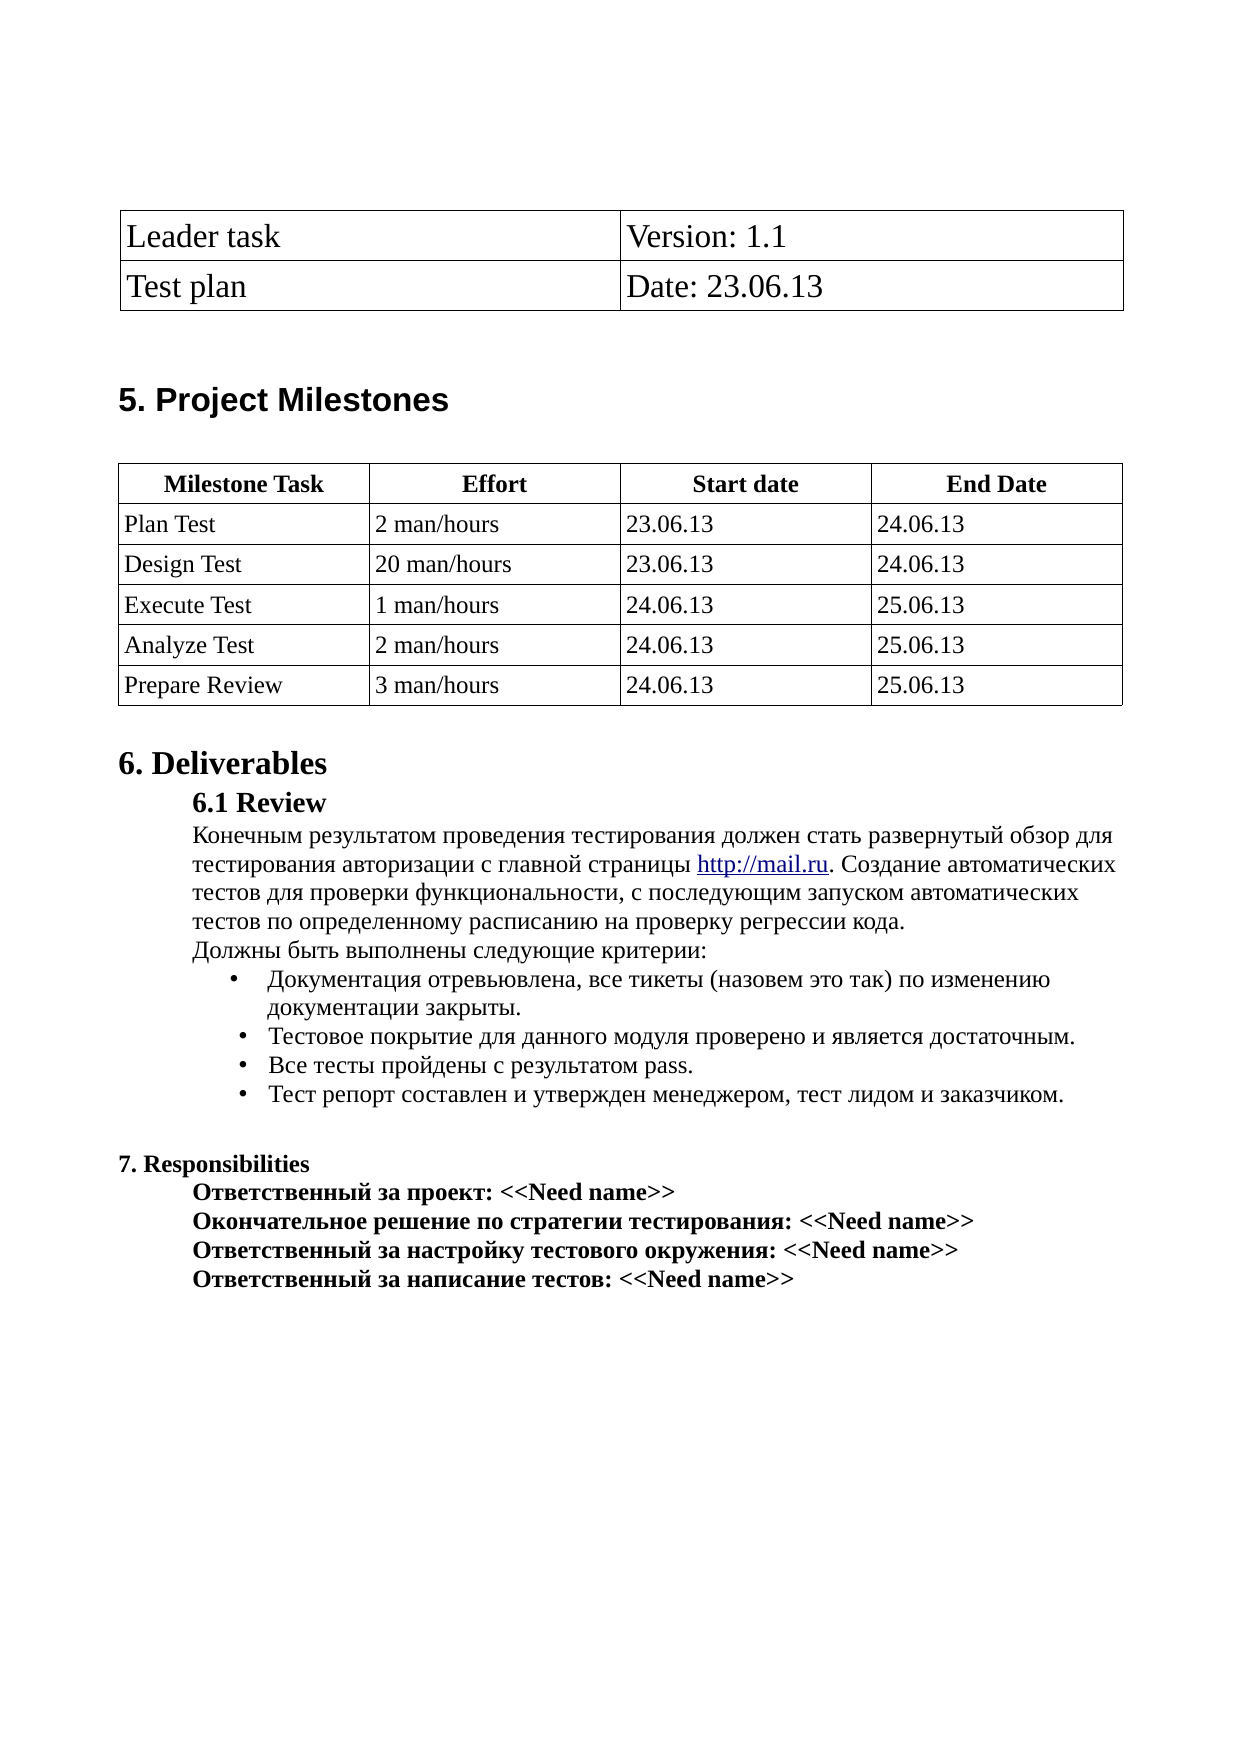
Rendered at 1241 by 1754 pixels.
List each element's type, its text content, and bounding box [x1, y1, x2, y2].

table_cell 23.06.13 [621, 504, 871, 543]
table_cell Design Test [119, 545, 369, 584]
table_cell 3 man/hours [370, 666, 620, 705]
table_cell 23.06.13 [621, 545, 871, 584]
text Окончательное решение по стратегии тестирования: <<Need name>> [118, 1206, 1122, 1235]
table_cell 20 man/hours [370, 545, 620, 584]
list Тест репорт составлен и утвержден менеджером, тест лидом и заказчиком. [239, 1079, 1122, 1107]
table_cell Test plan [121, 261, 620, 310]
text 6. Deliverables [118, 743, 1122, 782]
text Ответственный за настройку тестового окружения: <<Need name>> [118, 1235, 1122, 1264]
text Конечным результатом проведения тестирования должен стать развернутый обзор для тестирования авторизации с главной страницы http://mail.ru. Создание автоматических тестов для проверки функциональности, с последующим запуском автоматических тестов по определенному расписанию на проверку регрессии кода. [118, 820, 1122, 935]
table_header Effort [370, 464, 620, 503]
table_cell 1 man/hours [370, 585, 620, 624]
subtitle 5. Project Milestones [118, 380, 1122, 418]
table_cell Prepare Review [119, 666, 369, 705]
text Должны быть выполнены следующие критерии: [118, 935, 1122, 964]
table_cell Date: 23.06.13 [621, 261, 1123, 310]
table_cell Analyze Test [119, 625, 369, 664]
list Все тесты пройдены с результатом pass. [239, 1050, 1122, 1079]
table_header Leader task [121, 211, 620, 260]
table_cell Plan Test [119, 504, 369, 543]
table_cell 25.06.13 [872, 666, 1122, 705]
list Тестовое покрытие для данного модуля проверено и является достаточным. [239, 1021, 1122, 1050]
list Документация отревьювлена, все тикеты (назовем это так) по изменению документации закрыты. [229, 964, 1122, 1021]
table_cell 24.06.13 [621, 585, 871, 624]
text 7. Responsibilities [118, 1149, 1122, 1177]
text 6.1 Review [118, 782, 1122, 820]
table_header Milestone Task [119, 464, 369, 503]
table_cell 24.06.13 [621, 625, 871, 664]
table_header Version: 1.1 [621, 211, 1123, 260]
table_cell 2 man/hours [370, 625, 620, 664]
table_cell 25.06.13 [872, 585, 1122, 624]
table_header Start date [621, 464, 871, 503]
table_cell 24.06.13 [872, 504, 1122, 543]
table_cell 24.06.13 [872, 545, 1122, 584]
text Ответственный за написание тестов: <<Need name>> [118, 1264, 1122, 1292]
table_cell 25.06.13 [872, 625, 1122, 664]
text Ответственный за проект: <<Need name>> [118, 1177, 1122, 1206]
table_cell 2 man/hours [370, 504, 620, 543]
table_cell Execute Test [119, 585, 369, 624]
table_cell 24.06.13 [621, 666, 871, 705]
table_header End Date [872, 464, 1122, 503]
